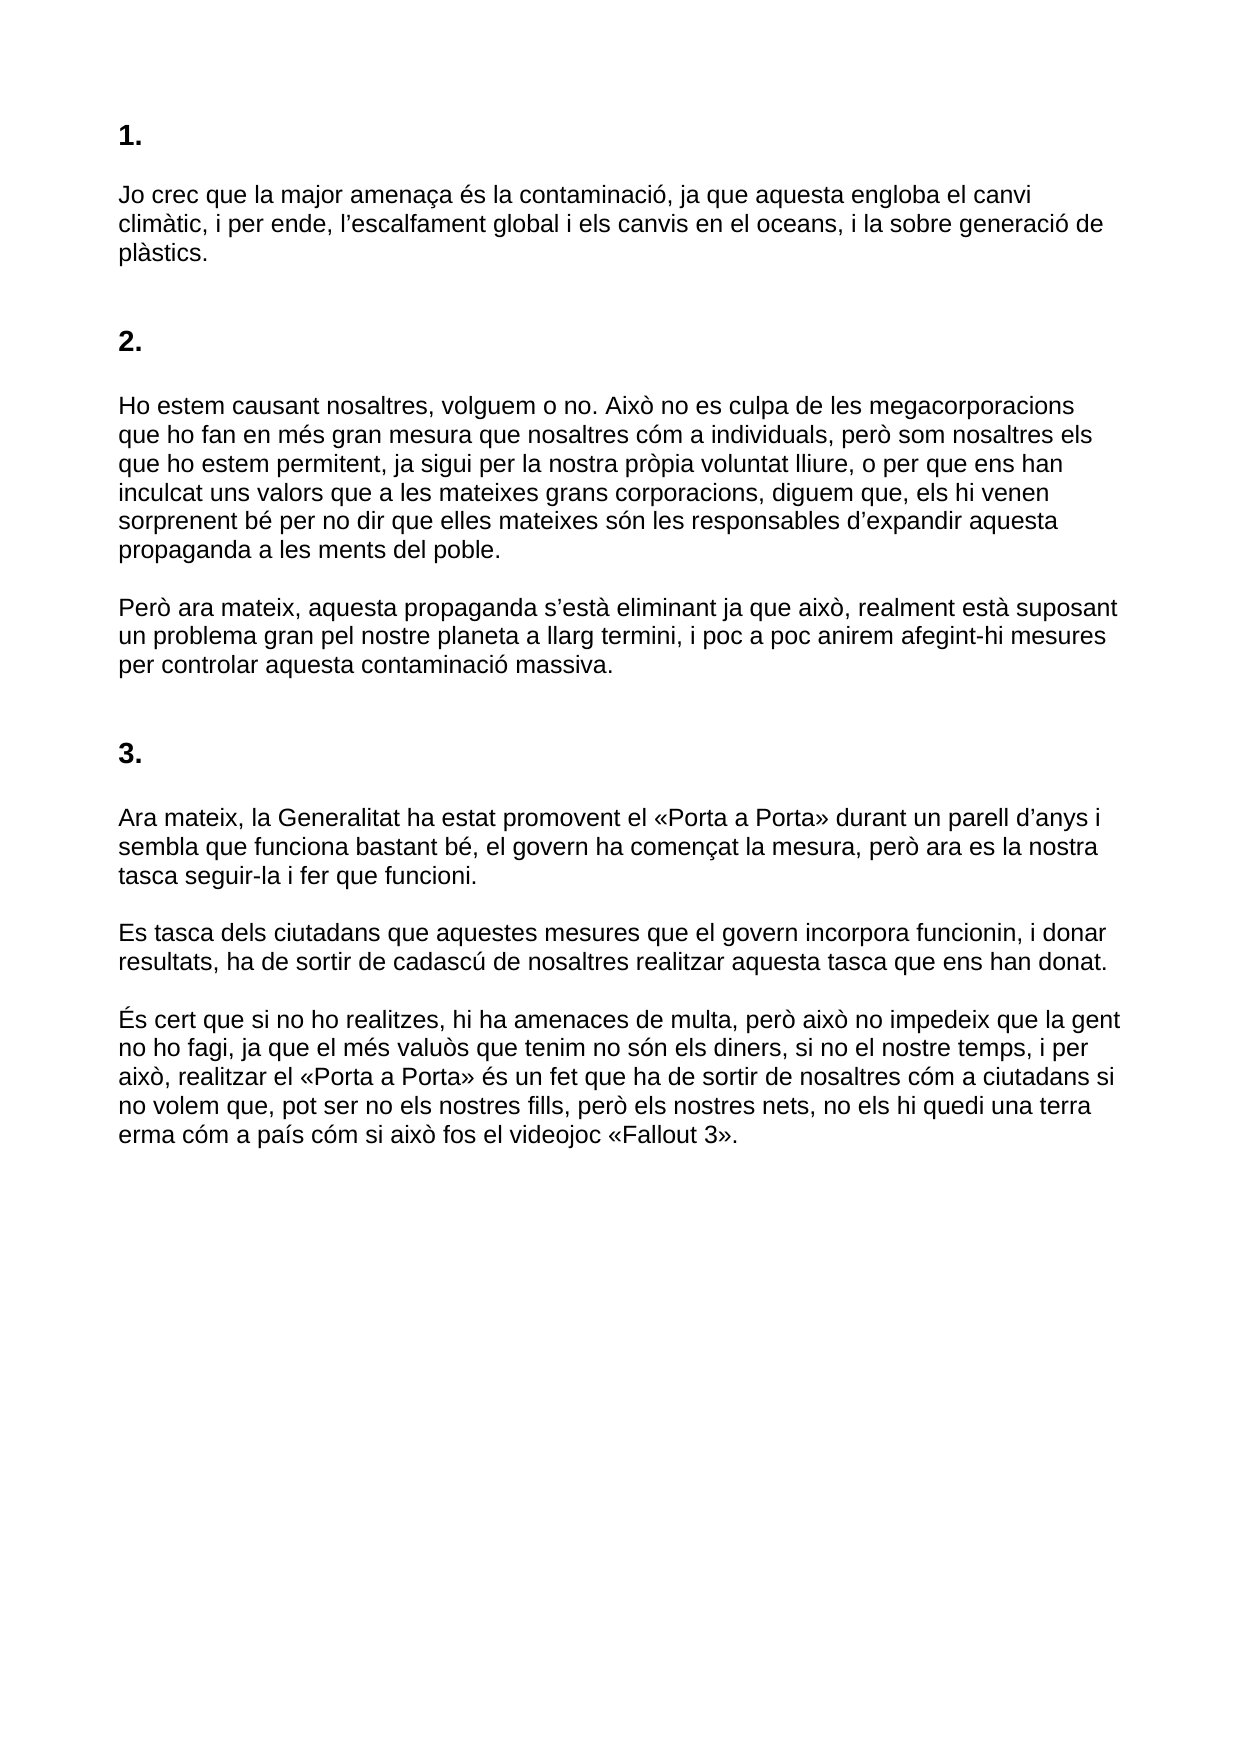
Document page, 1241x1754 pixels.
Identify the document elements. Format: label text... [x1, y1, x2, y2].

text Però ara mateix, aquesta propaganda s’està eliminant ja que això, realment està suposant un problema gran pel nostre planeta a llarg termini, i poc a poc anirem afegint-hi mesures per controlar aquesta contaminació massiva. [118, 592, 1122, 679]
text És cert que si no ho realitzes, hi ha amenaces de multa, però això no impedeix que la gent no ho fagi, ja que el més valuòs que tenim no són els diners, si no el nostre temps, i per això, realitzar el «Porta a Porta» és un fet que ha de sortir de nosaltres cóm a ciutadans si no volem que, pot ser no els nostres fills, però els nostres nets, no els hi quedi una terra erma cóm a país cóm si això fos el videojoc «Fallout 3». [118, 1004, 1122, 1148]
text 2. [118, 324, 1122, 358]
text Es tasca dels ciutadans que aquestes mesures que el govern incorpora funcionin, i donar resultats, ha de sortir de cadascú de nosaltres realitzar aquesta tasca que ens han donat. [118, 918, 1122, 976]
text Ho estem causant nosaltres, volguem o no. Això no es culpa de les megacorporacions que ho fan en més gran mesura que nosaltres cóm a individuals, però som nosaltres els que ho estem permitent, ja sigui per la nostra pròpia voluntat lliure, o per que ens han inculcat uns valors que a les mateixes grans corporacions, diguem que, els hi venen sorprenent bé per no dir que elles mateixes són les responsables d’expandir aquesta propaganda a les ments del poble. [118, 391, 1122, 564]
text Jo crec que la major amenaça és la contaminació, ja que aquesta engloba el canvi climàtic, i per ende, l’escalfament global i els canvis en el oceans, i la sobre generació de plàstics. [118, 180, 1122, 267]
text 3. [118, 736, 1122, 770]
text 1. [118, 118, 1122, 152]
text Ara mateix, la Generalitat ha estat promovent el «Porta a Porta» durant un parell d’anys i sembla que funciona bastant bé, el govern ha començat la mesura, però ara es la nostra tasca seguir-la i fer que funcioni. [118, 803, 1122, 889]
